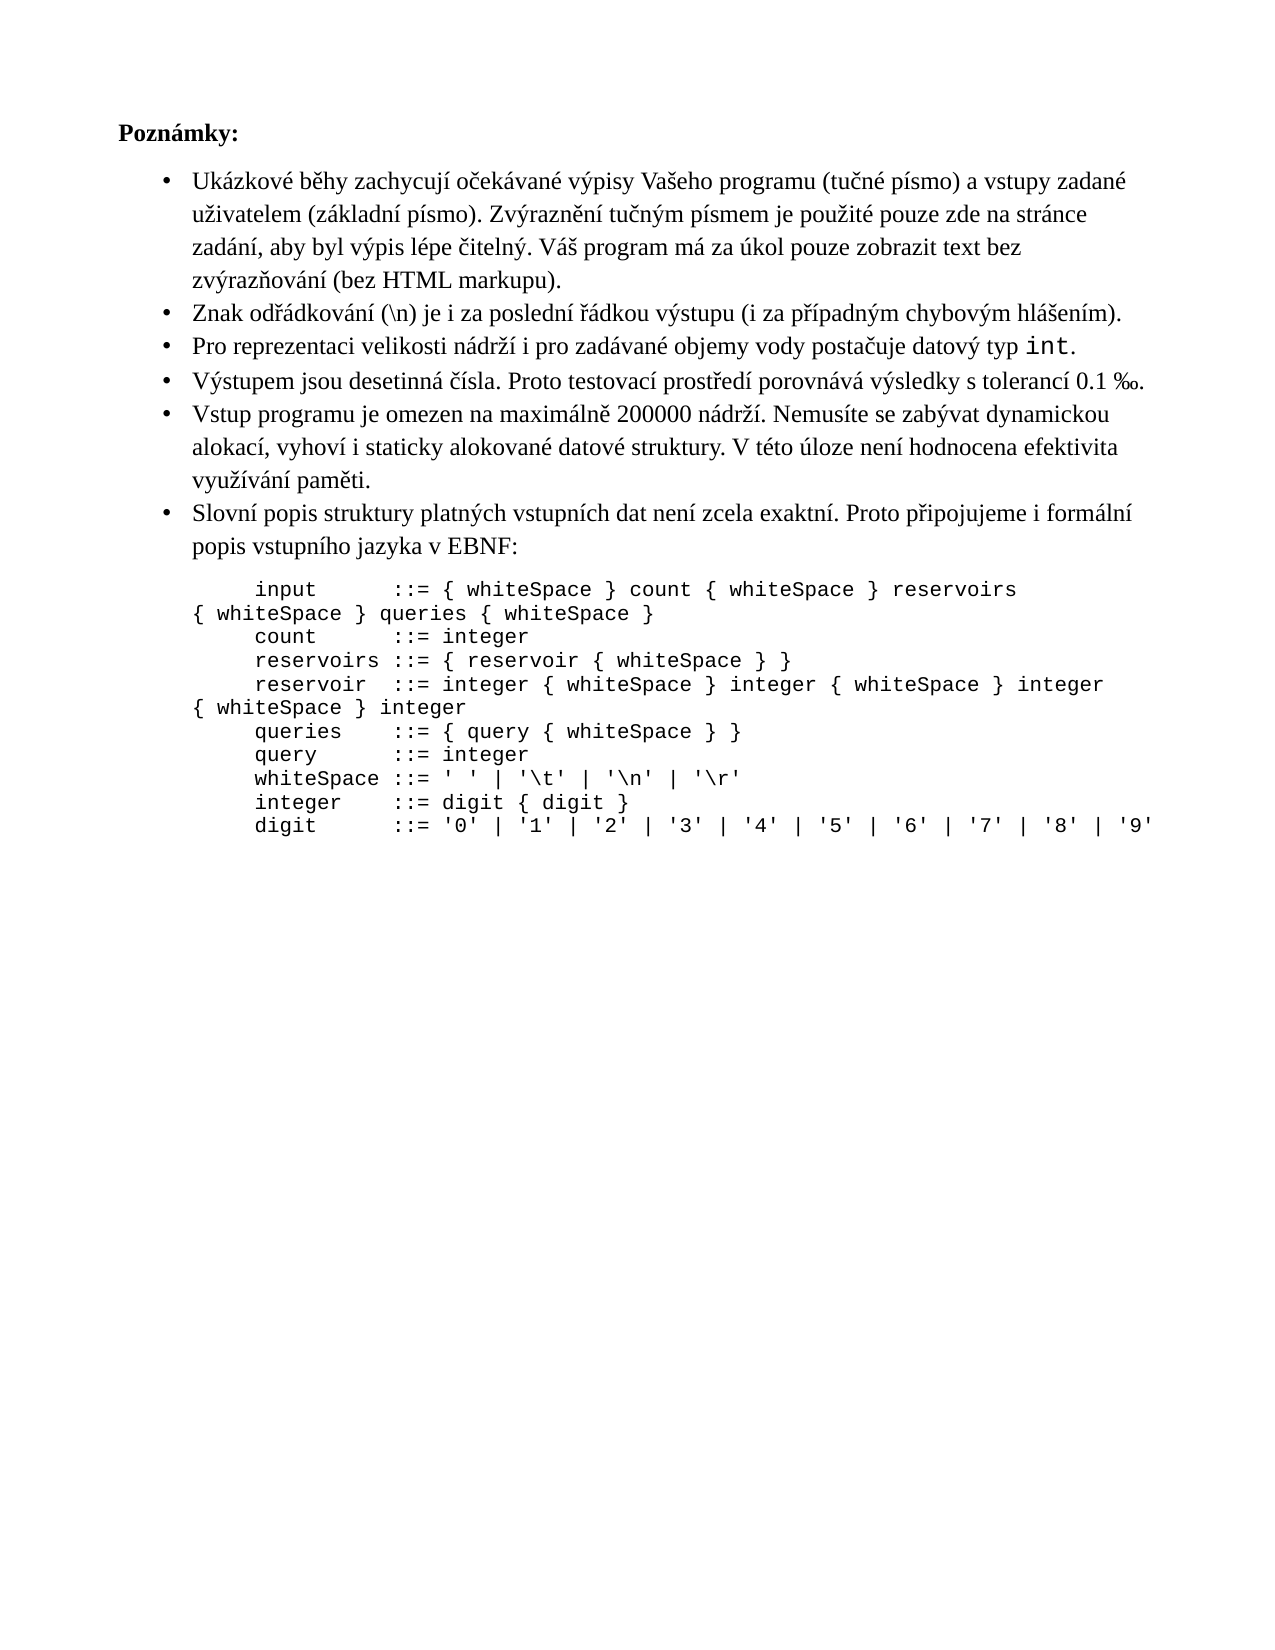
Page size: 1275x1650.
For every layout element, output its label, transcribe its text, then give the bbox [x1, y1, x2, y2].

list count ::= integer [162, 626, 1157, 650]
list Vstup programu je omezen na maximálně 200000 nádrží. Nemusíte se zabývat dynamickou alokací, vyhoví i staticky alokované datové struktury. V této úloze není hodnocena efektivita využívání paměti. [162, 399, 1157, 494]
list integer ::= digit { digit } [162, 792, 1157, 815]
list digit ::= '0' | '1' | '2' | '3' | '4' | '5' | '6' | '7' | '8' | '9' [162, 815, 1157, 839]
list Slovní popis struktury platných vstupních dat není zcela exaktní. Proto připojujeme i formální popis vstupního jazyka v EBNF: [162, 498, 1157, 560]
list Ukázkové běhy zachycují očekávané výpisy Vašeho programu (tučné písmo) a vstupy zadané uživatelem (základní písmo). Zvýraznění tučným písmem je použité pouze zde na stránce zadání, aby byl výpis lépe čitelný. Váš program má za úkol pouze zobrazit text bez zvýrazňování (bez HTML markupu). [162, 166, 1157, 293]
list queries ::= { query { whiteSpace } } [162, 721, 1157, 744]
list Výstupem jsou desetinná čísla. Proto testovací prostředí porovnává výsledky s tolerancí 0.1 ‰. [162, 366, 1157, 395]
list reservoir ::= integer { whiteSpace } integer { whiteSpace } integer { whiteSpace } integer [162, 673, 1157, 721]
list Znak odřádkování (\n) je i za poslední řádkou výstupu (i za případným chybovým hlášením). [162, 298, 1157, 327]
list query ::= integer [162, 744, 1157, 768]
list Pro reprezentaci velikosti nádrží i pro zadávané objemy vody postačuje datový typ int. [162, 331, 1157, 362]
list whiteSpace ::= ' ' | '\t' | '\n' | '\r' [162, 768, 1157, 792]
text Poznámky: [118, 118, 1157, 147]
list input ::= { whiteSpace } count { whiteSpace } reservoirs { whiteSpace } queries { whiteSpace } [162, 579, 1157, 626]
list reservoirs ::= { reservoir { whiteSpace } } [162, 650, 1157, 673]
